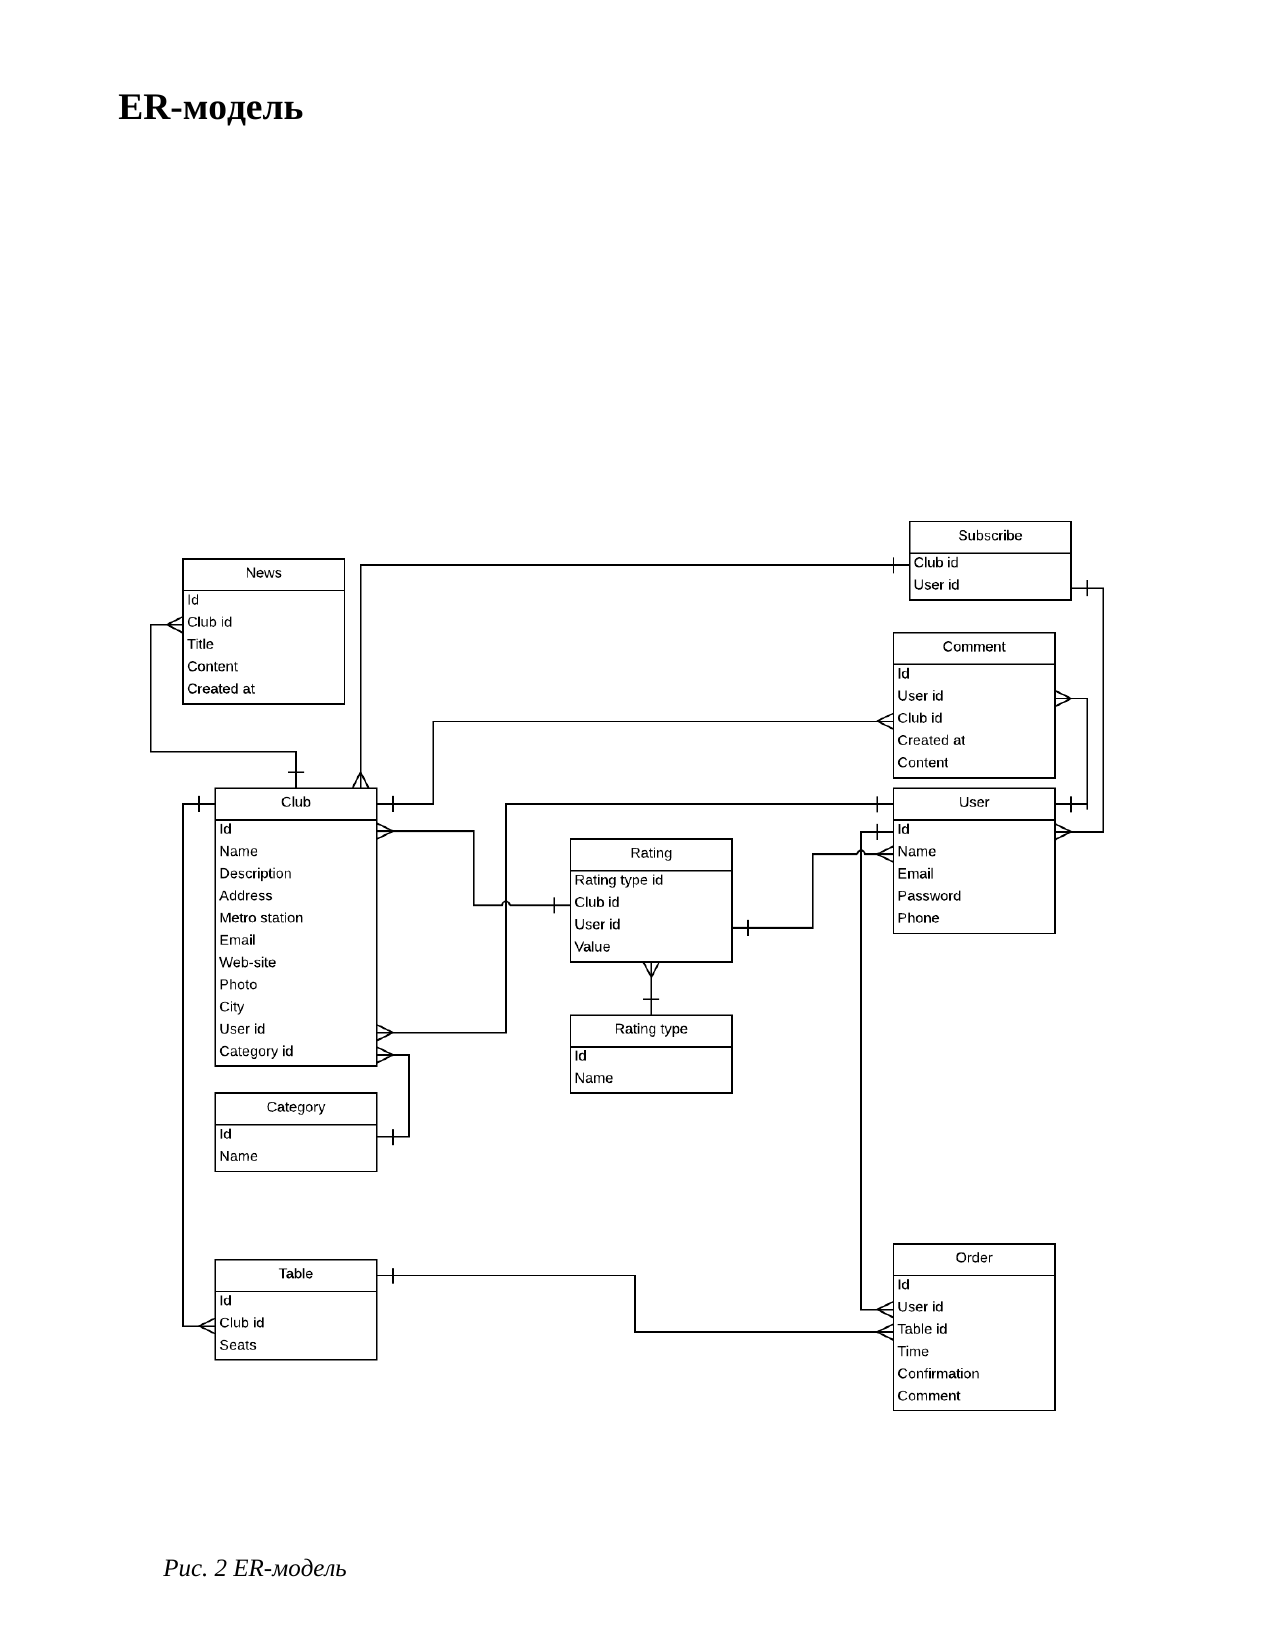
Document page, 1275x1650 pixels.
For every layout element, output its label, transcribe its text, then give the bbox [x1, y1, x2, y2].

picture [118, 156, 1216, 1553]
subtitle ER-модель [118, 84, 1216, 127]
text Рис. 2 ER-модель [118, 1553, 1216, 1581]
